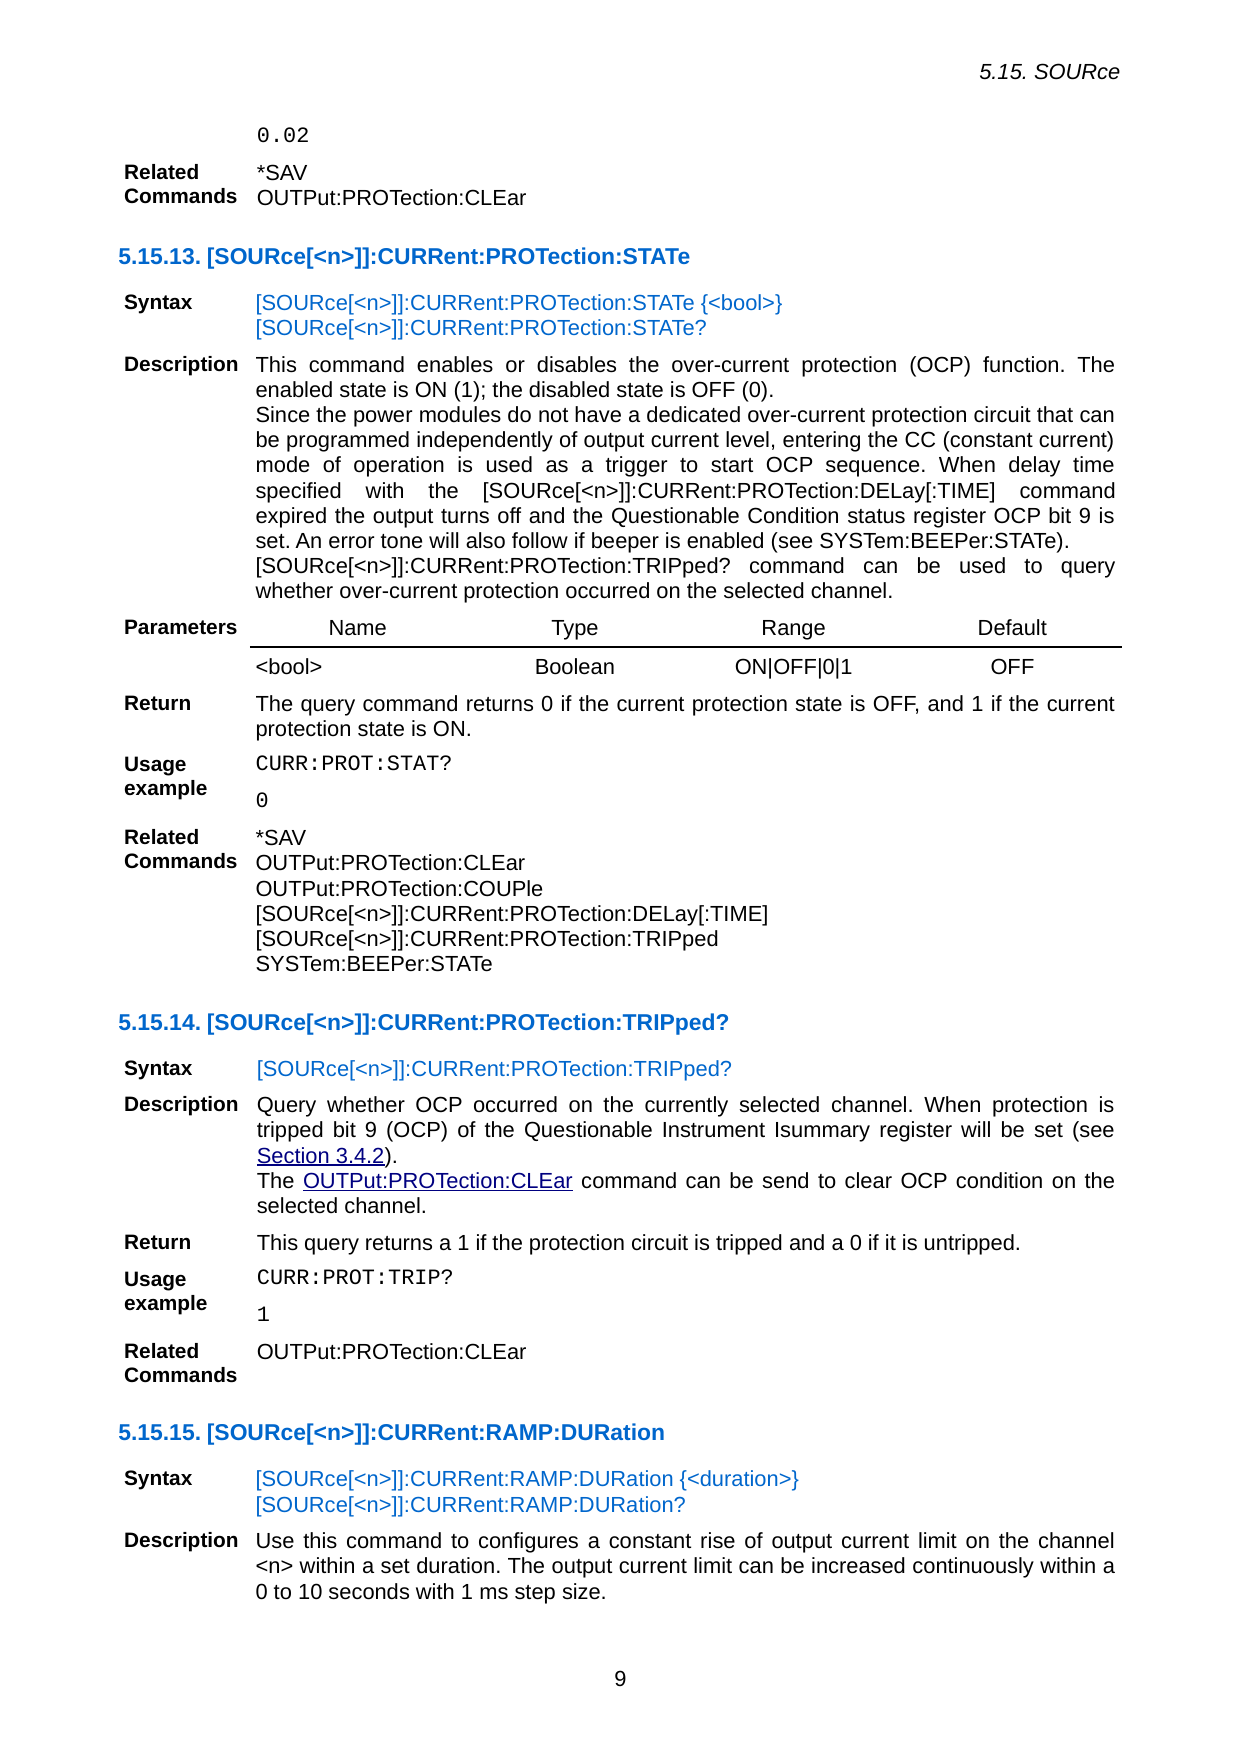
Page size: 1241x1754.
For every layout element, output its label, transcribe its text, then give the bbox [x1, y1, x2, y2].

table_cell The query command returns 0 if the current protection state is OFF, and 1 if the current protection state is ON. [250, 685, 1122, 747]
table_cell Parameters [118, 609, 250, 685]
table_cell Related Commands [118, 819, 250, 982]
table_cell Description [118, 346, 250, 609]
table_cell 0.02 [251, 106, 1122, 154]
table_cell Usage example [118, 747, 250, 819]
table_header [SOURce[<n>]]:CURRent:PROTection:STATe {<bool>} [SOURce[<n>]]:CURRent:PROTection:STATe? [250, 284, 1122, 346]
table_cell *SAV OUTPut:PROTection:CLEar [251, 154, 1122, 216]
table_cell Return [118, 1224, 251, 1261]
table_cell Name [250, 609, 465, 646]
table_cell Query whether OCP occurred on the currently selected channel. When protection is tripped bit 9 (OCP) of the Questionable Instrument Isummary register will be set (see Section 3.4.2). The OUTPut:PROTection:CLEar command can be send to clear OCP condition on the selected channel. [251, 1086, 1122, 1224]
table_cell ON|OFF|0|1 [684, 648, 903, 685]
table_cell Description [118, 1523, 250, 1609]
table_cell Related Commands [118, 154, 251, 216]
table_cell This query returns a 1 if the protection circuit is tripped and a 0 if it is untripped. [251, 1224, 1122, 1261]
table_cell This command enables or disables the over-current protection (OCP) function. The enabled state is ON (1); the disabled state is OFF (0). Since the power modules do not have a dedicated over-current protection circuit that can be programmed independently of output current level, entering the CC (constant current) mode of operation is used as a trigger to start OCP sequence. When delay time specified with the [SOURce[<n>]]:CURRent:PROTection:DELay[:TIME] command expired the output turns off and the Questionable Condition status register OCP bit 9 is set. An error tone will also follow if beeper is enabled (see SYSTem:BEEPer:STATe). [SOURce[<n>]]:CURRent:PROTection:TRIPped? command can be used to query whether over-current protection occurred on the selected channel. [250, 346, 1122, 609]
subtitle [SOURce[<n>]]:CURRent:PROTection:STATe [118, 243, 1122, 269]
table_cell Related Commands [118, 1334, 251, 1393]
table_cell OFF [903, 648, 1122, 685]
table_header Syntax [118, 1461, 250, 1522]
subtitle [SOURce[<n>]]:CURRent:RAMP:DURation [118, 1419, 1122, 1446]
table_cell OUTPut:PROTection:CLEar [251, 1334, 1122, 1393]
table_cell *SAV OUTPut:PROTection:CLEar OUTPut:PROTection:COUPle [SOURce[<n>]]:CURRent:PROTection:DELay[:TIME] [SOURce[<n>]]:CURRent:PROTection:TRIPped SYSTem:BEEPer:STATe [250, 819, 1122, 982]
table_header Syntax [118, 284, 250, 346]
table_header [SOURce[<n>]]:CURRent:RAMP:DURation {<duration>} [SOURce[<n>]]:CURRent:RAMP:DURation? [250, 1461, 1122, 1522]
table_cell Boolean [465, 648, 684, 685]
table_cell Description [118, 1086, 251, 1224]
table_cell CURR:PROT:TRIP? 1 [251, 1261, 1122, 1333]
table_cell <bool> [250, 648, 465, 685]
table_cell Usage example [118, 1261, 251, 1333]
table_header [SOURce[<n>]]:CURRent:PROTection:TRIPped? [251, 1050, 1122, 1086]
table_cell Range [684, 609, 903, 646]
table_cell Use this command to configures a constant rise of output current limit on the channel <n> within a set duration. The output current limit can be increased continuously within a 0 to 10 seconds with 1 ms step size. [250, 1523, 1122, 1609]
subtitle [SOURce[<n>]]:CURRent:PROTection:TRIPped? [118, 1009, 1122, 1035]
table_cell Return [118, 685, 250, 747]
table_cell [118, 106, 251, 154]
table_cell Type [465, 609, 684, 646]
table_cell CURR:PROT:STAT? 0 [250, 747, 1122, 819]
table_cell Default [903, 609, 1122, 646]
table_header Syntax [118, 1050, 251, 1086]
